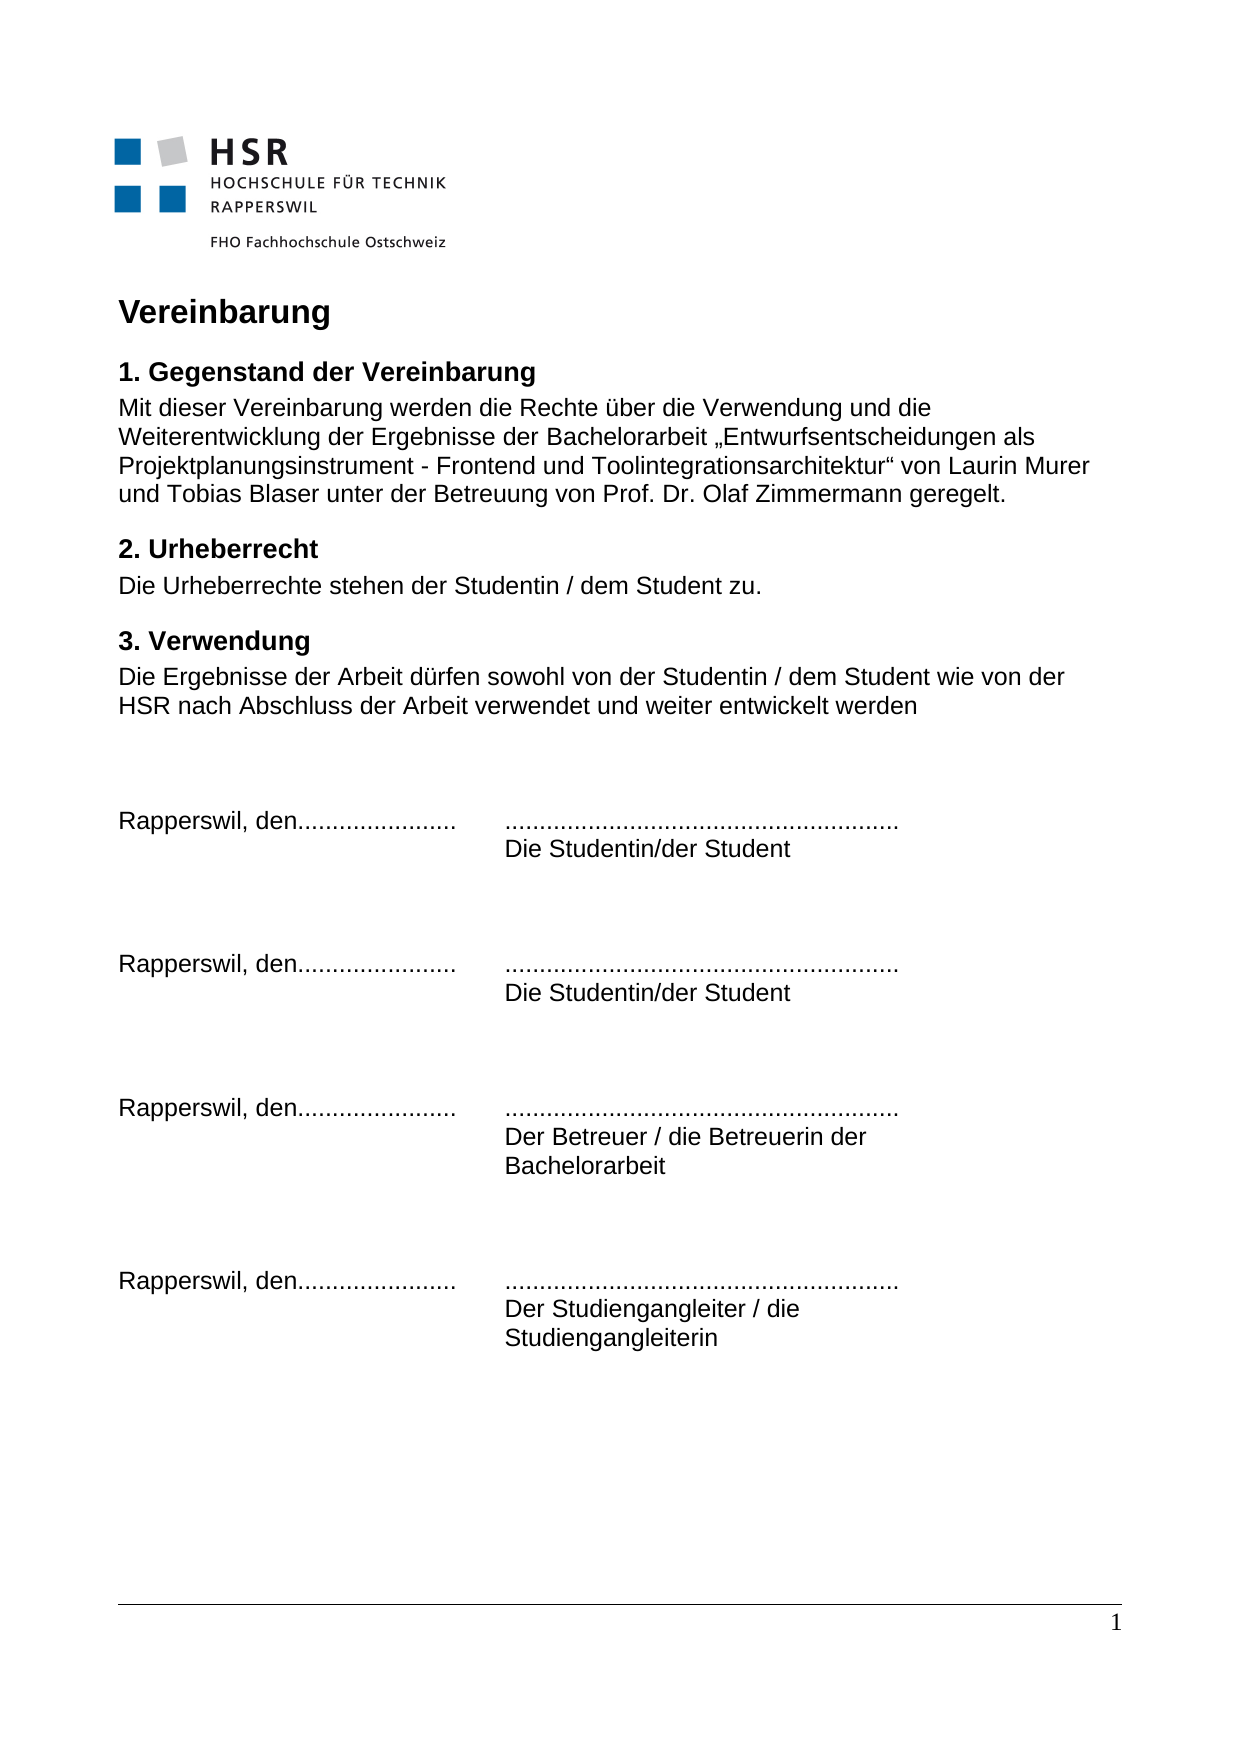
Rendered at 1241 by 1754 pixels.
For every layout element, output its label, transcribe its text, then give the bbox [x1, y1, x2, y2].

table_header ......................................................... [493, 748, 1029, 834]
table_cell Der Studiengangleiter / die Studiengangleiterin [493, 1295, 1029, 1352]
table_header ......................................................... [493, 1208, 1029, 1294]
table_header Rapperswil, den....................... [107, 1036, 493, 1122]
table_cell Der Betreuer / die Betreuerin der Bachelorarbeit [493, 1122, 1029, 1179]
table_cell [107, 978, 493, 1007]
table_cell [107, 1295, 493, 1352]
table_header Rapperswil, den....................... [107, 892, 493, 978]
subtitle 1. Gegenstand der Vereinbarung [118, 356, 1122, 387]
table_header ......................................................... [493, 1036, 1029, 1122]
picture [88, 117, 472, 268]
table_header Rapperswil, den....................... [107, 1208, 493, 1294]
table_header ......................................................... [493, 892, 1029, 978]
table_header Rapperswil, den....................... [107, 748, 493, 834]
subtitle Vereinbarung [118, 292, 1122, 331]
subtitle 2. Urheberrecht [118, 533, 1122, 564]
text Die Urheberrechte stehen der Studentin / dem Student zu. [118, 571, 1122, 599]
text Die Ergebnisse der Arbeit dürfen sowohl von der Studentin / dem Student wie von der HSR nach Abschluss der Arbeit verwendet und weiter entwickelt werden [118, 662, 1122, 719]
subtitle 3. Verwendung [118, 624, 1122, 656]
table_cell [107, 1122, 493, 1179]
table_cell Die Studentin/der Student [493, 978, 1029, 1007]
table_cell [107, 835, 493, 863]
table_cell Die Studentin/der Student [493, 835, 1029, 863]
text Mit dieser Vereinbarung werden die Rechte über die Verwendung und die Weiterentwicklung der Ergebnisse der Bachelorarbeit „Entwurfsentscheidungen als Projektplanungsinstrument - Frontend und Toolintegrationsarchitektur“ von Laurin Murer und Tobias Blaser unter der Betreuung von Prof. Dr. Olaf Zimmermann geregelt. [118, 393, 1122, 508]
